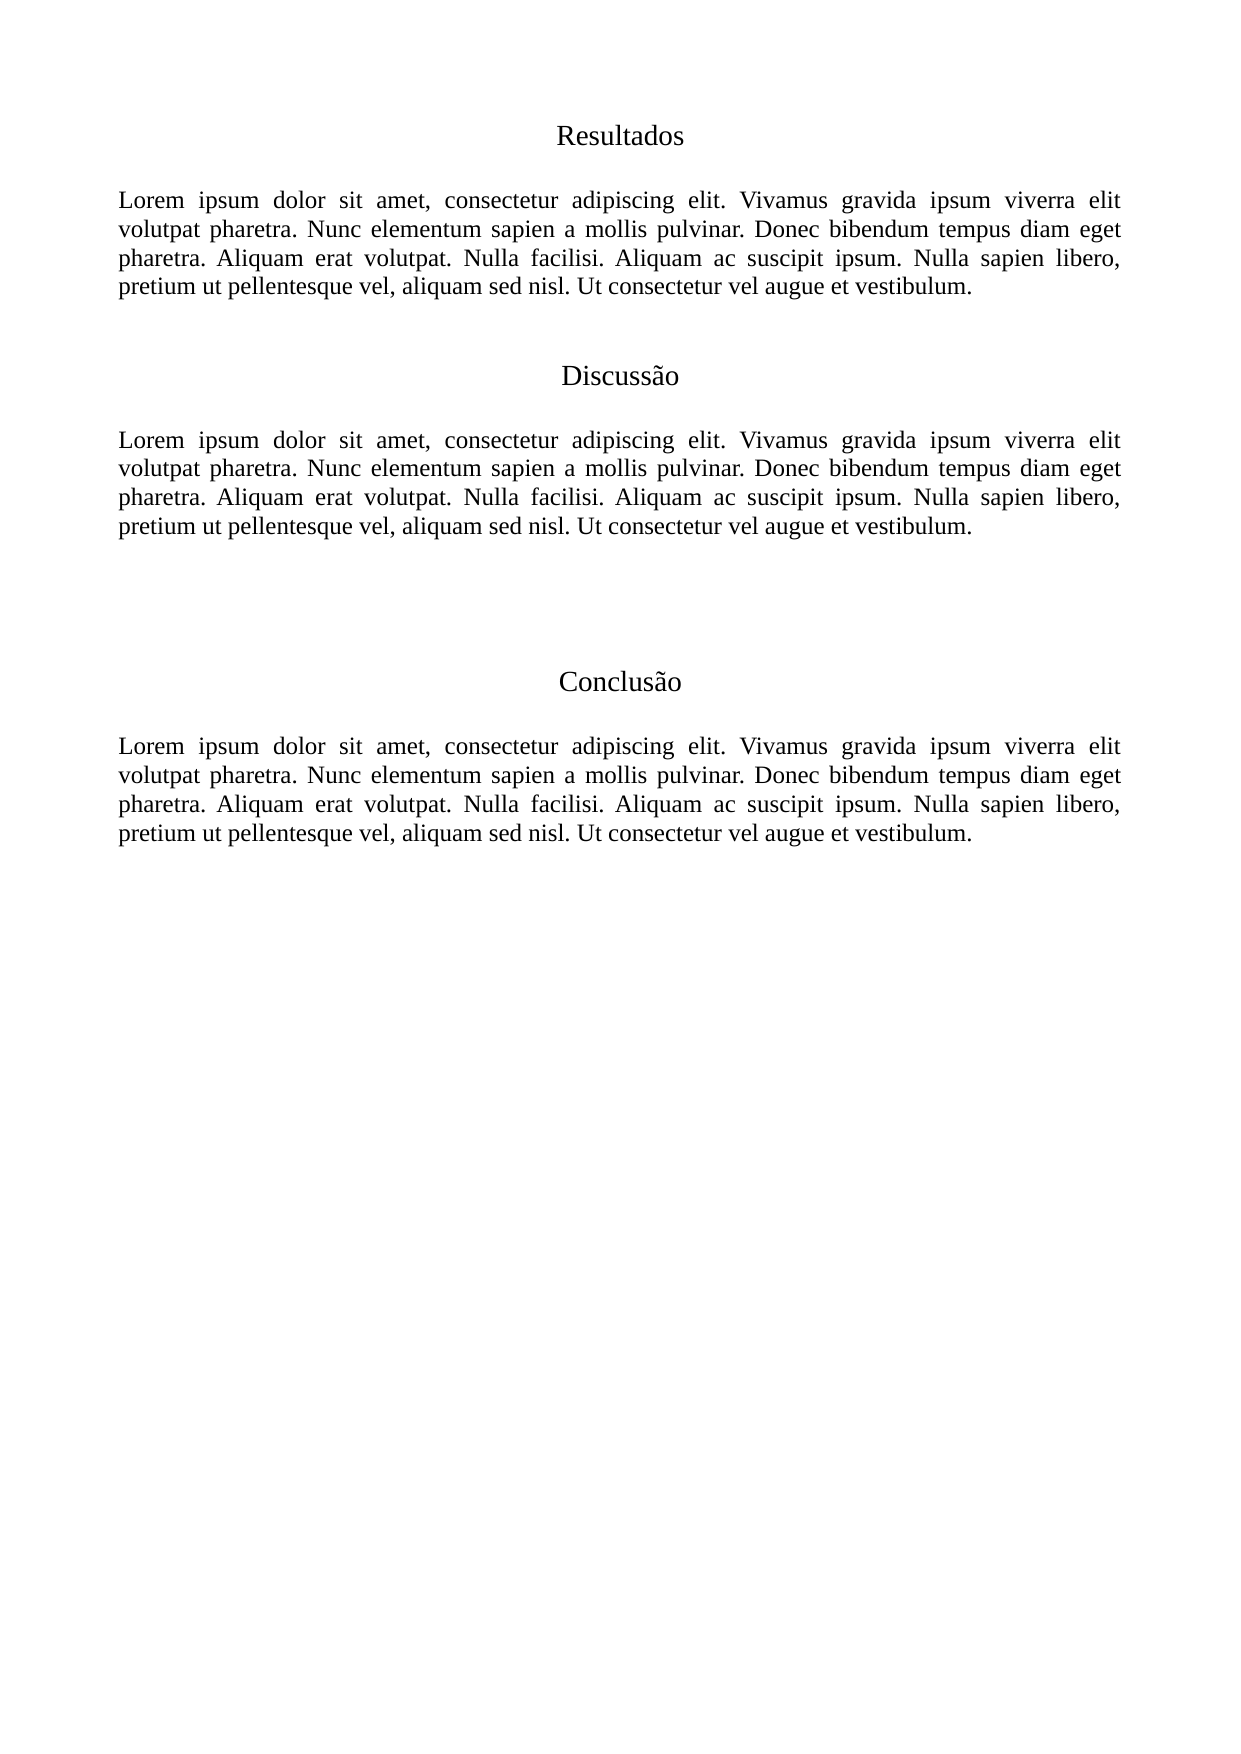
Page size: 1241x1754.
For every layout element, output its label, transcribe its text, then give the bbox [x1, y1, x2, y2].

text Lorem ipsum dolor sit amet, consectetur adipiscing elit. Vivamus gravida ipsum viverra elit volutpat pharetra. Nunc elementum sapien a mollis pulvinar. Donec bibendum tempus diam eget pharetra. Aliquam erat volutpat. Nulla facilisi. Aliquam ac suscipit ipsum. Nulla sapien libero, pretium ut pellentesque vel, aliquam sed nisl. Ut consectetur vel augue et vestibulum. [118, 185, 1122, 300]
text Lorem ipsum dolor sit amet, consectetur adipiscing elit. Vivamus gravida ipsum viverra elit volutpat pharetra. Nunc elementum sapien a mollis pulvinar. Donec bibendum tempus diam eget pharetra. Aliquam erat volutpat. Nulla facilisi. Aliquam ac suscipit ipsum. Nulla sapien libero, pretium ut pellentesque vel, aliquam sed nisl. Ut consectetur vel augue et vestibulum. [118, 425, 1122, 540]
text Discussão [118, 358, 1122, 391]
text Lorem ipsum dolor sit amet, consectetur adipiscing elit. Vivamus gravida ipsum viverra elit volutpat pharetra. Nunc elementum sapien a mollis pulvinar. Donec bibendum tempus diam eget pharetra. Aliquam erat volutpat. Nulla facilisi. Aliquam ac suscipit ipsum. Nulla sapien libero, pretium ut pellentesque vel, aliquam sed nisl. Ut consectetur vel augue et vestibulum. [118, 731, 1122, 846]
text Resultados [118, 118, 1122, 152]
text Conclusão [118, 664, 1122, 698]
